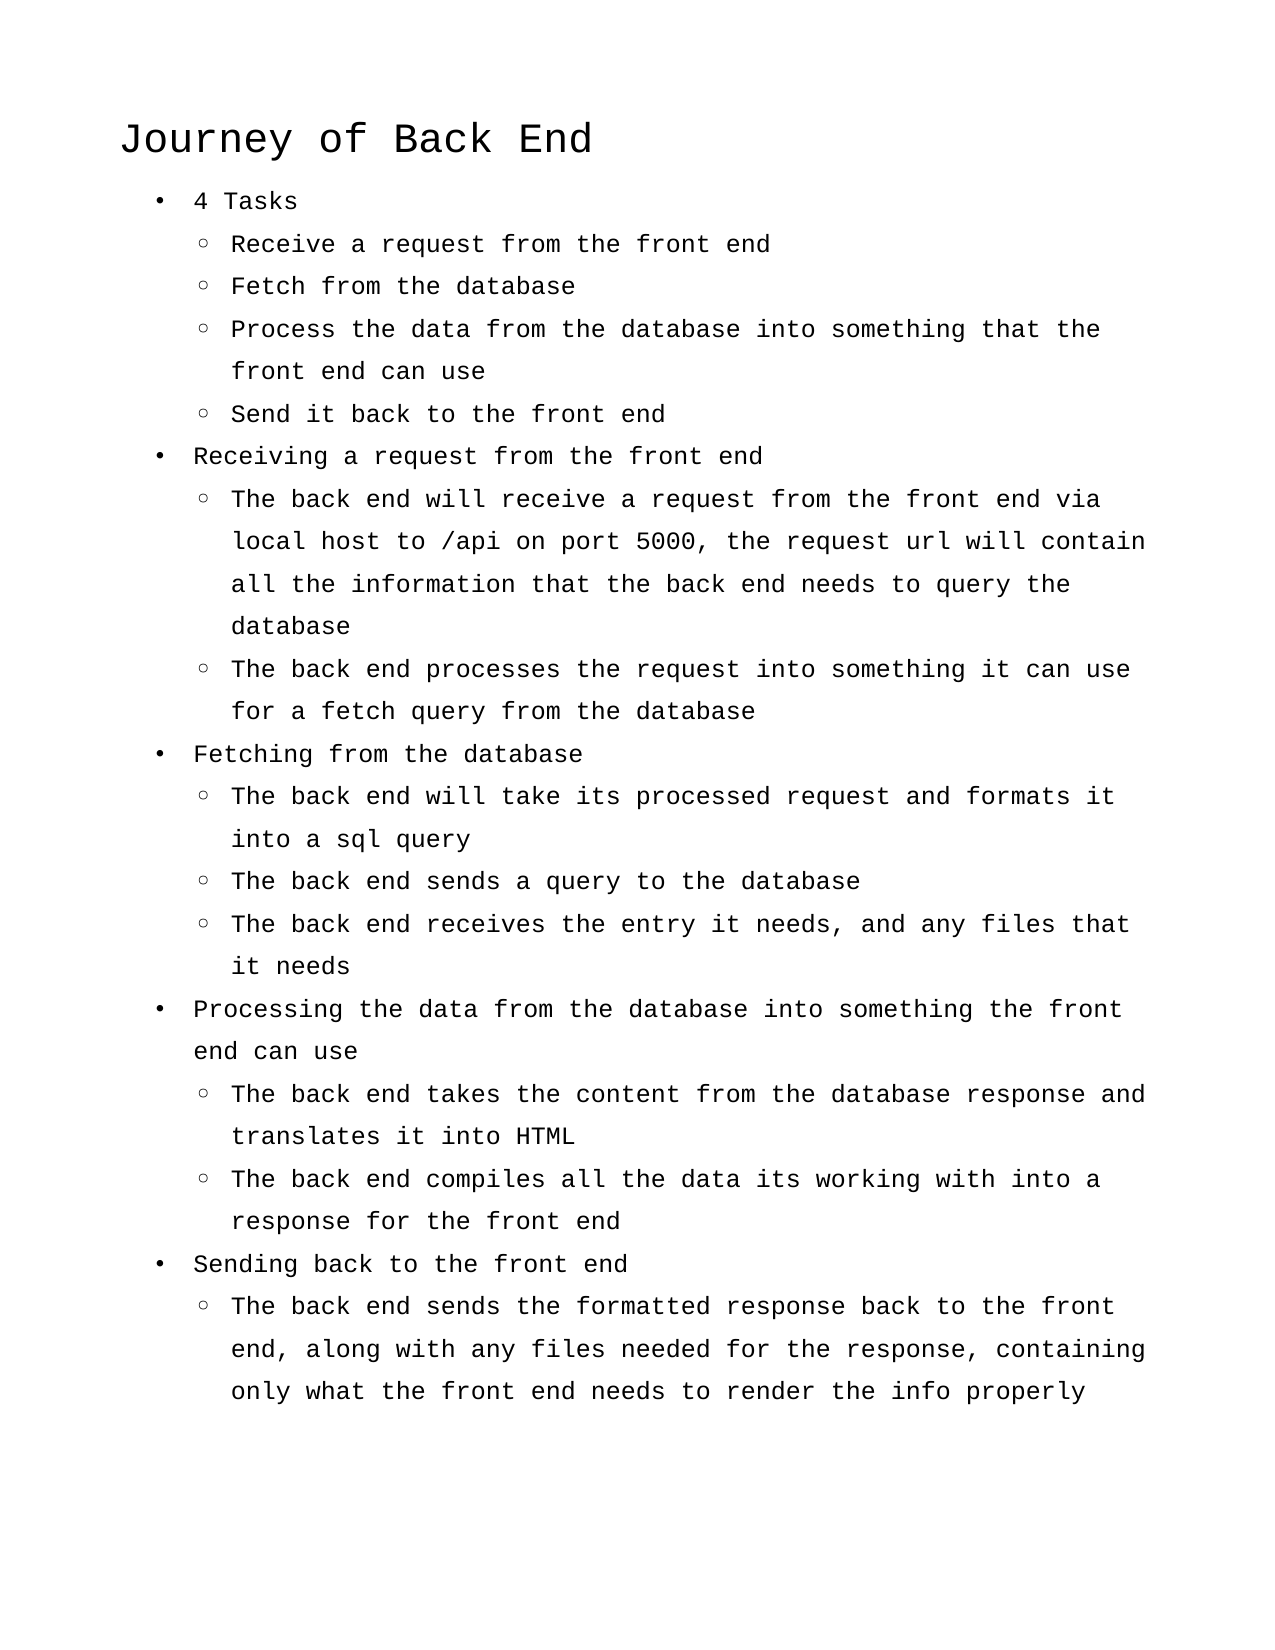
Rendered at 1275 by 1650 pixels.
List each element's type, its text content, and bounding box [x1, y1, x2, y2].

text Journey of Back End [118, 118, 1157, 165]
list The back end takes the content from the database response and translates it into HTML [193, 1081, 1157, 1152]
list The back end sends a query to the database [193, 869, 1157, 897]
list The back end receives the entry it needs, and any files that it needs [193, 911, 1157, 982]
list Fetch from the database [193, 274, 1157, 302]
list Send it back to the front end [193, 401, 1157, 430]
list The back end will take its processed request and formats it into a sql query [193, 784, 1157, 855]
list Receive a request from the front end [193, 231, 1157, 260]
list Fetching from the database [156, 741, 1157, 770]
list The back end compiles all the data its working with into a response for the front end [193, 1166, 1157, 1237]
list The back end sends the formatted response back to the front end, along with any files needed for the response, containing only what the front end needs to render the info properly [193, 1294, 1157, 1407]
list Receiving a request from the front end [156, 444, 1157, 472]
list The back end will receive a request from the front end via local host to /api on port 5000, the request url will contain all the information that the back end needs to query the database [193, 486, 1157, 642]
list The back end processes the request into something it can use for a fetch query from the database [193, 656, 1157, 727]
list Processing the data from the database into something the front end can use [156, 996, 1157, 1067]
list 4 Tasks [156, 189, 1157, 217]
list Sending back to the front end [156, 1251, 1157, 1280]
list Process the data from the database into something that the front end can use [193, 316, 1157, 387]
